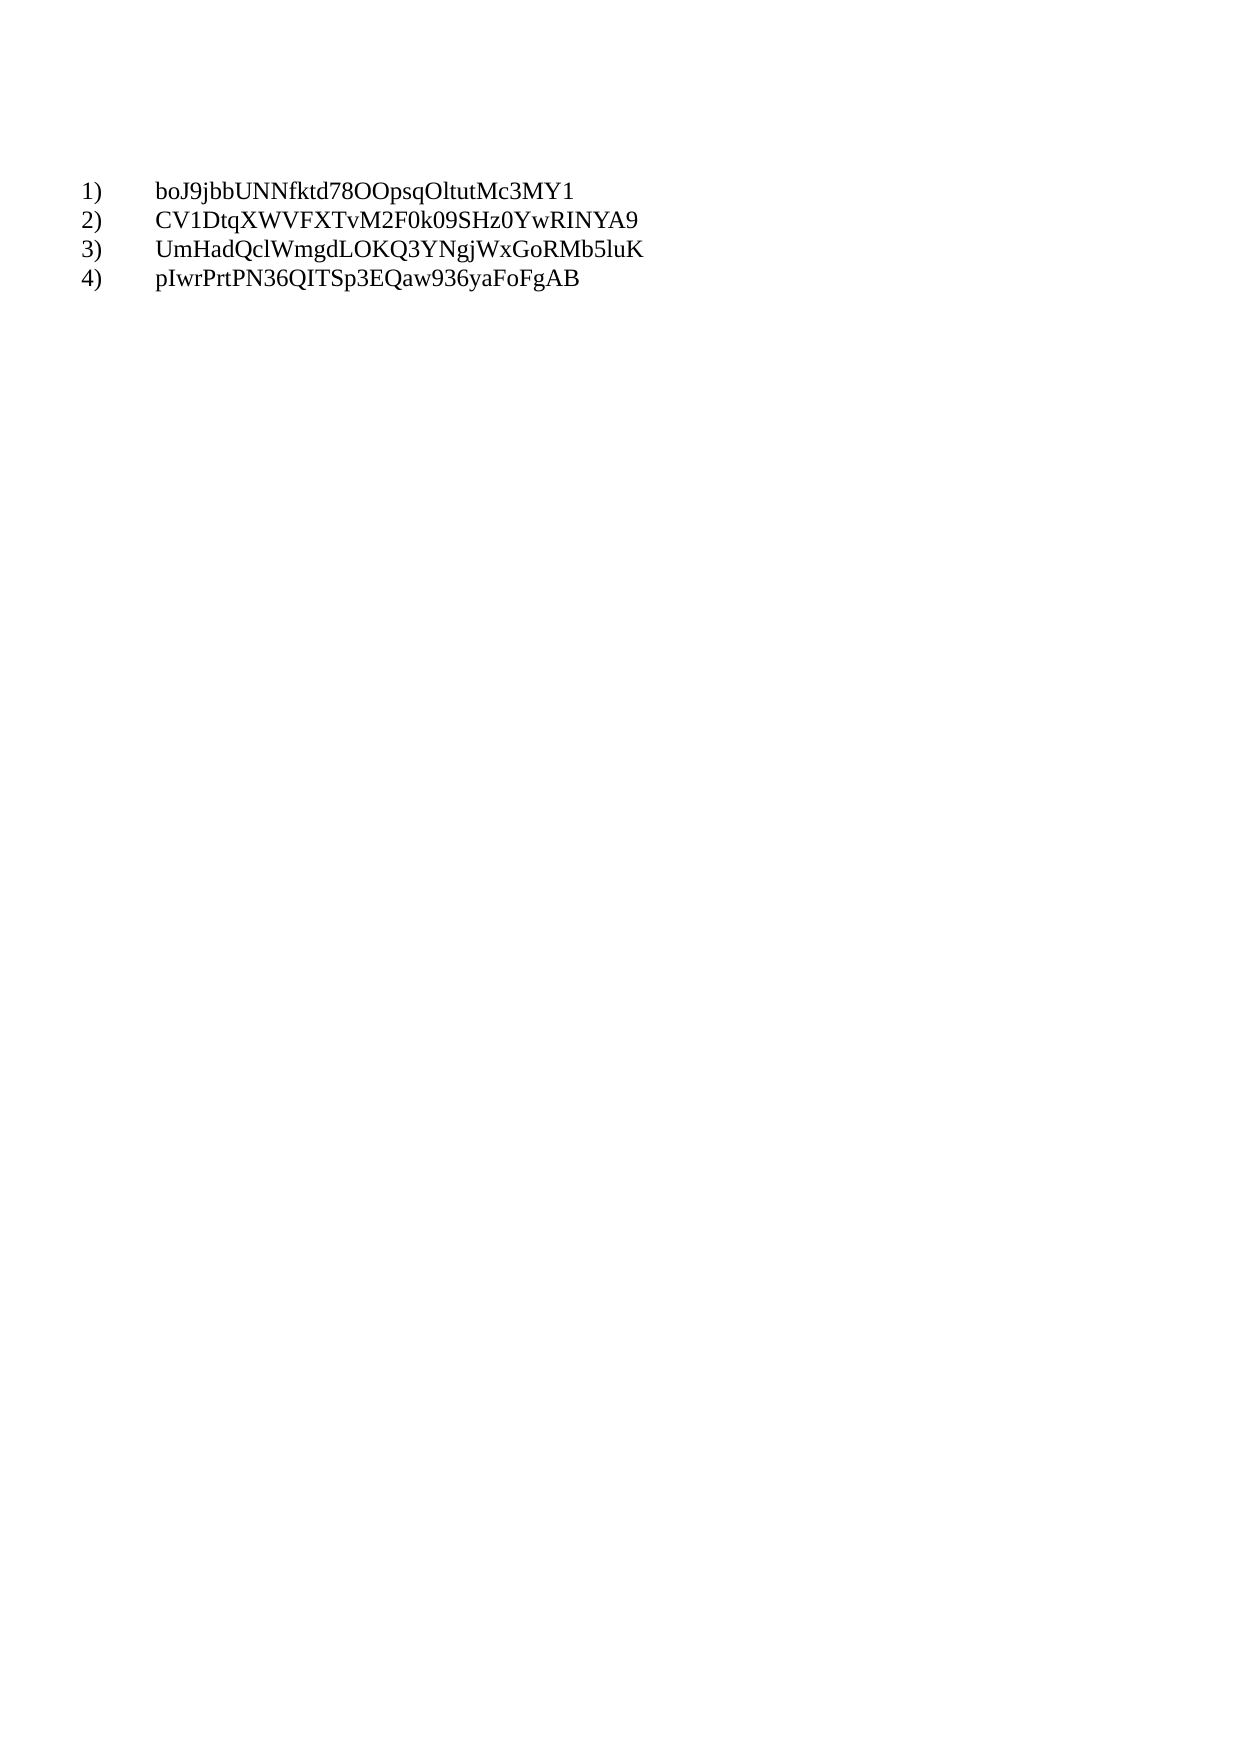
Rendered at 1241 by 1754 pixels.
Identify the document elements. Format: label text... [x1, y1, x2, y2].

text 3) UmHadQclWmgdLOKQ3YNgjWxGoRMb5luK [81, 234, 1188, 263]
text 1) boJ9jbbUNNfktd78OOpsqOltutMc3MY1 [81, 176, 1194, 205]
text 2) CV1DtqXWVFXTvM2F0k09SHz0YwRINYA9 [81, 205, 1188, 234]
text 4) pIwrPrtPN36QITSp3EQaw936yaFoFgAB [81, 263, 1188, 291]
